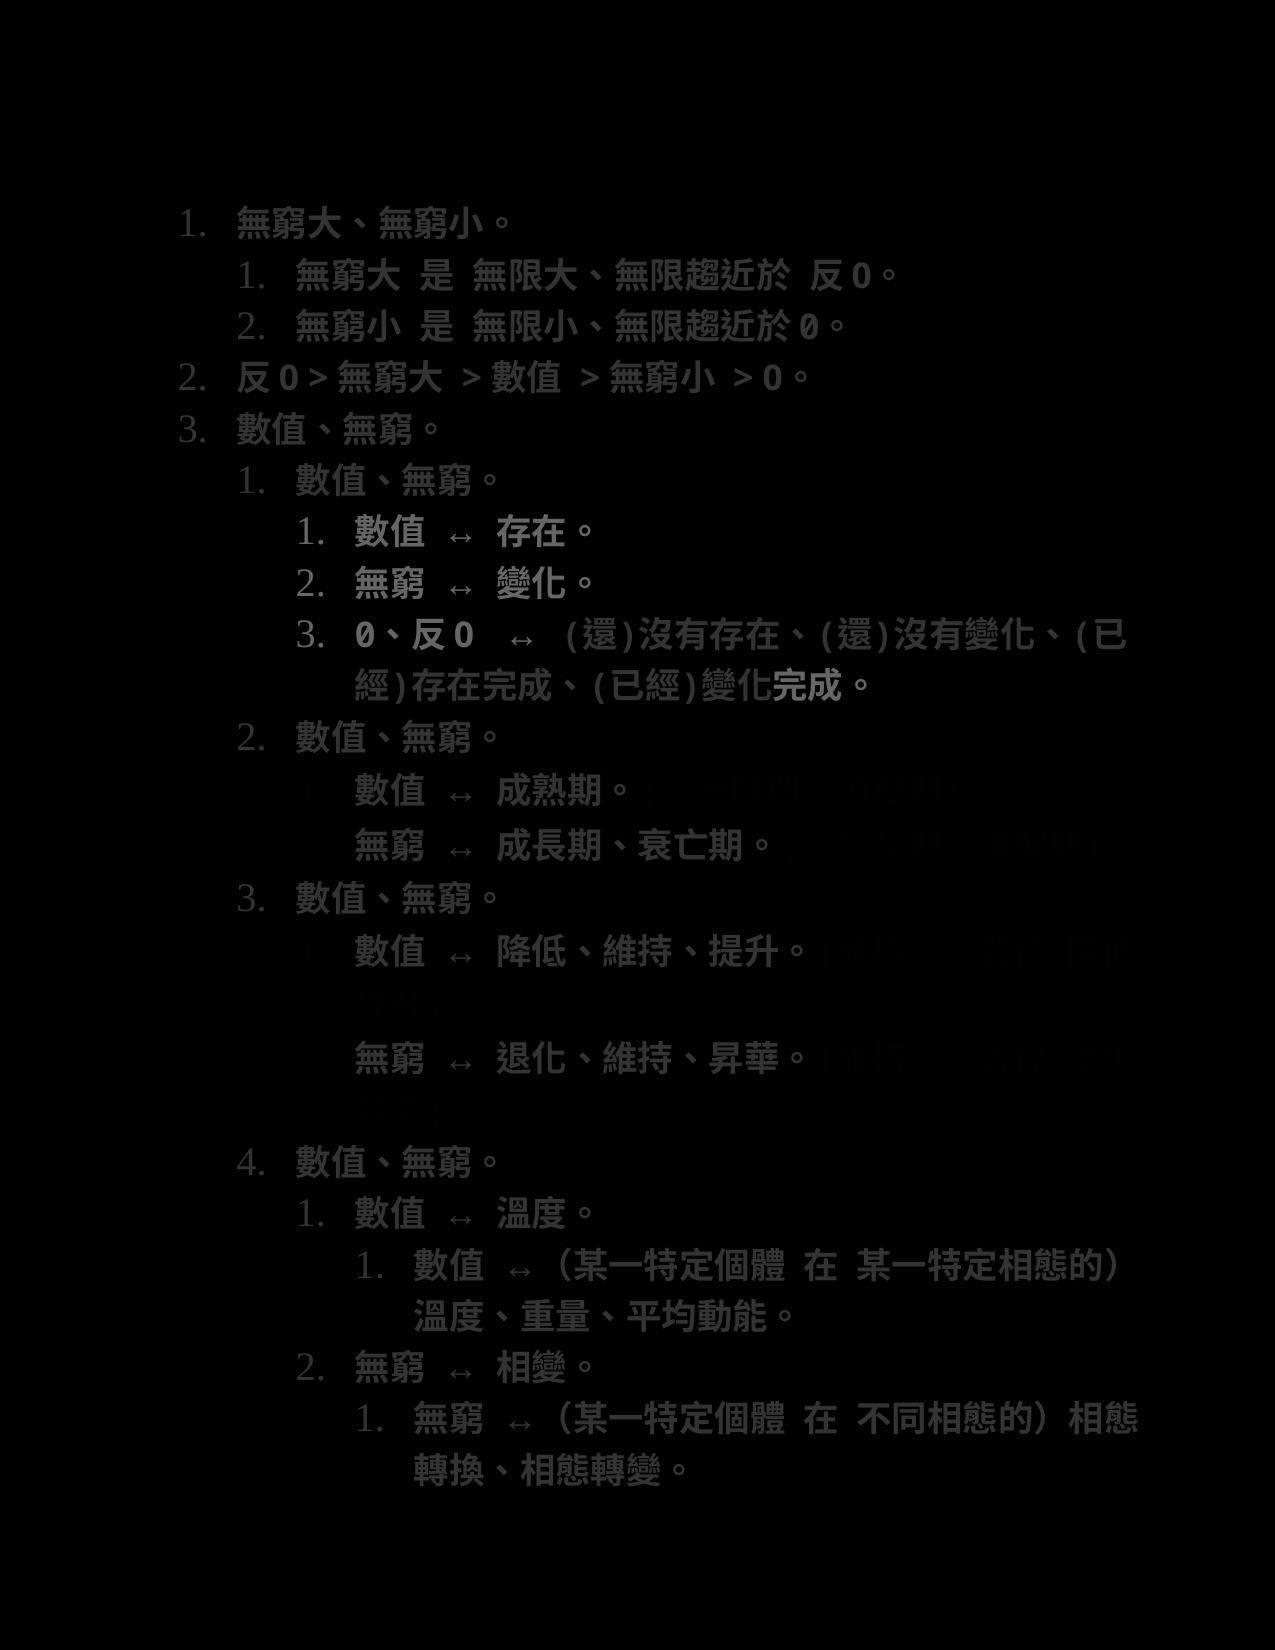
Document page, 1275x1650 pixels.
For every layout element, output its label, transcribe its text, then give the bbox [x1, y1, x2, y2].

list 數值 ↔ 降低、維持、提升。{維持 ↔ 暫停 降低、提升} [295, 922, 1157, 1028]
list 數值、無窮。 [236, 452, 1157, 504]
list 數值、無窮。 [177, 401, 1157, 452]
list 無窮小 是 無限小、無限趨近於0。 [236, 298, 1157, 350]
list 無窮大、無窮小。 [177, 196, 1157, 247]
list 數值、無窮。 [236, 870, 1157, 922]
list 無窮 ↔ 相變。 [295, 1339, 1157, 1391]
list 無窮 ↔ 變化。 [295, 555, 1157, 606]
list 數值 ↔ 溫度。 [295, 1186, 1157, 1237]
list 數值 ↔（某一特定個體 在 某一特定相態的）溫度、重量、平均動能。 [354, 1237, 1157, 1339]
list 0、反0 ↔ (還)沒有存在、(還)沒有變化、(已經)存在完成、(已經)變化完成。 [295, 606, 1157, 709]
list 數值、無窮。 [236, 1134, 1157, 1186]
list 數值、無窮。 [236, 709, 1157, 760]
list 無窮 ↔ 退化、維持、昇華。{維持 ↔ 暫停 退化、昇華} [295, 1028, 1157, 1134]
list 無窮 ↔ 成長期、衰亡期。{、懷孕期、降解期} [295, 815, 1157, 870]
list 數值 ↔ 存在。 [295, 504, 1157, 555]
list 無窮 ↔（某一特定個體 在 不同相態的）相態轉換、相態轉變。 [354, 1391, 1157, 1493]
list 數值 ↔ 成熟期。{、發胖期、消瘦期} [295, 760, 1157, 815]
list 反0 > 無窮大 > 數值 > 無窮小 > 0。 [177, 350, 1157, 401]
list 無窮大 是 無限大、無限趨近於 反0。 [236, 247, 1157, 298]
